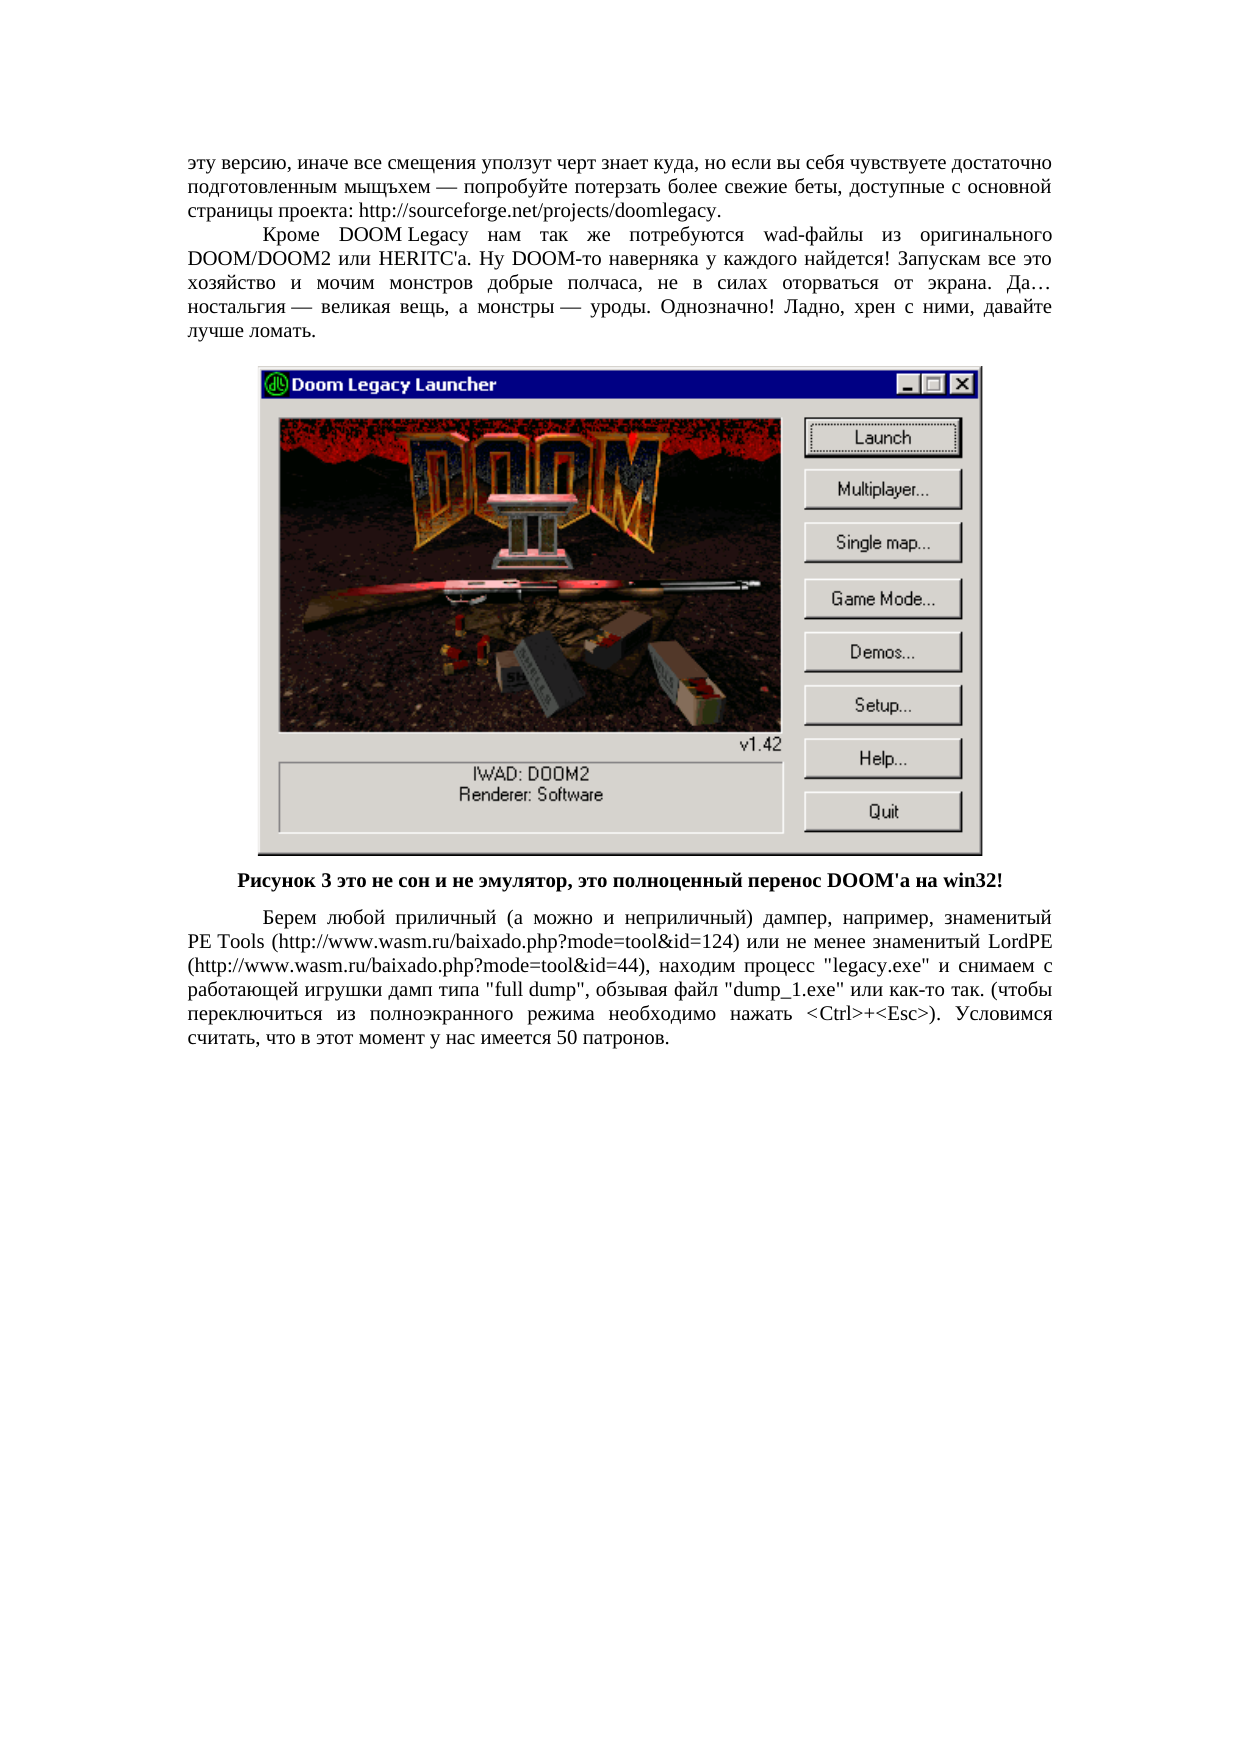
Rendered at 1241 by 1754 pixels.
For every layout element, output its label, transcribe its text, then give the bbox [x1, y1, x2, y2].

picture [257, 366, 983, 856]
text Рисунок 3 это не сон и не эмулятор, это полноценный перенос DOOM'а на win32! [187, 868, 1053, 892]
text эту версию, иначе все смещения уползут черт знает куда, но если вы себя чувствуете достаточно подготовленным мыщъхем — попробуйте потерзать более свежие беты, доступные с основной страницы проекта: http://sourceforge.net/projects/doomlegacy. [187, 150, 1053, 222]
text Берем любой приличный (а можно и неприличный) дампер, например, знаменитый PE Tools (http://www.wasm.ru/baixado.php?mode=tool&id=124) или не менее знаменитый LordPE (http://www.wasm.ru/baixado.php?mode=tool&id=44), находим процесс "legacy.exe" и снимаем с работающей игрушки дамп типа "full dump", обзывая файл "dump_1.exe" или как-то так. (чтобы переключиться из полноэкранного режима необходимо нажать <Ctrl>+<Esc>). Условимся считать, что в этот момент у нас имеется 50 патронов. [187, 904, 1053, 1049]
text Кроме DOOM Legacy нам так же потребуются wad-файлы из оригинального DOOM/DOOM2 или HERITC'а. Ну DOOM-то наверняка у каждого найдется! Запускам все это хозяйство и мочим монстров добрые полчаса, не в силах оторваться от экрана. Да… ностальгия — великая вещь, а монстры — уроды. Однозначно! Ладно, хрен с ними, давайте лучше ломать. [187, 222, 1053, 342]
